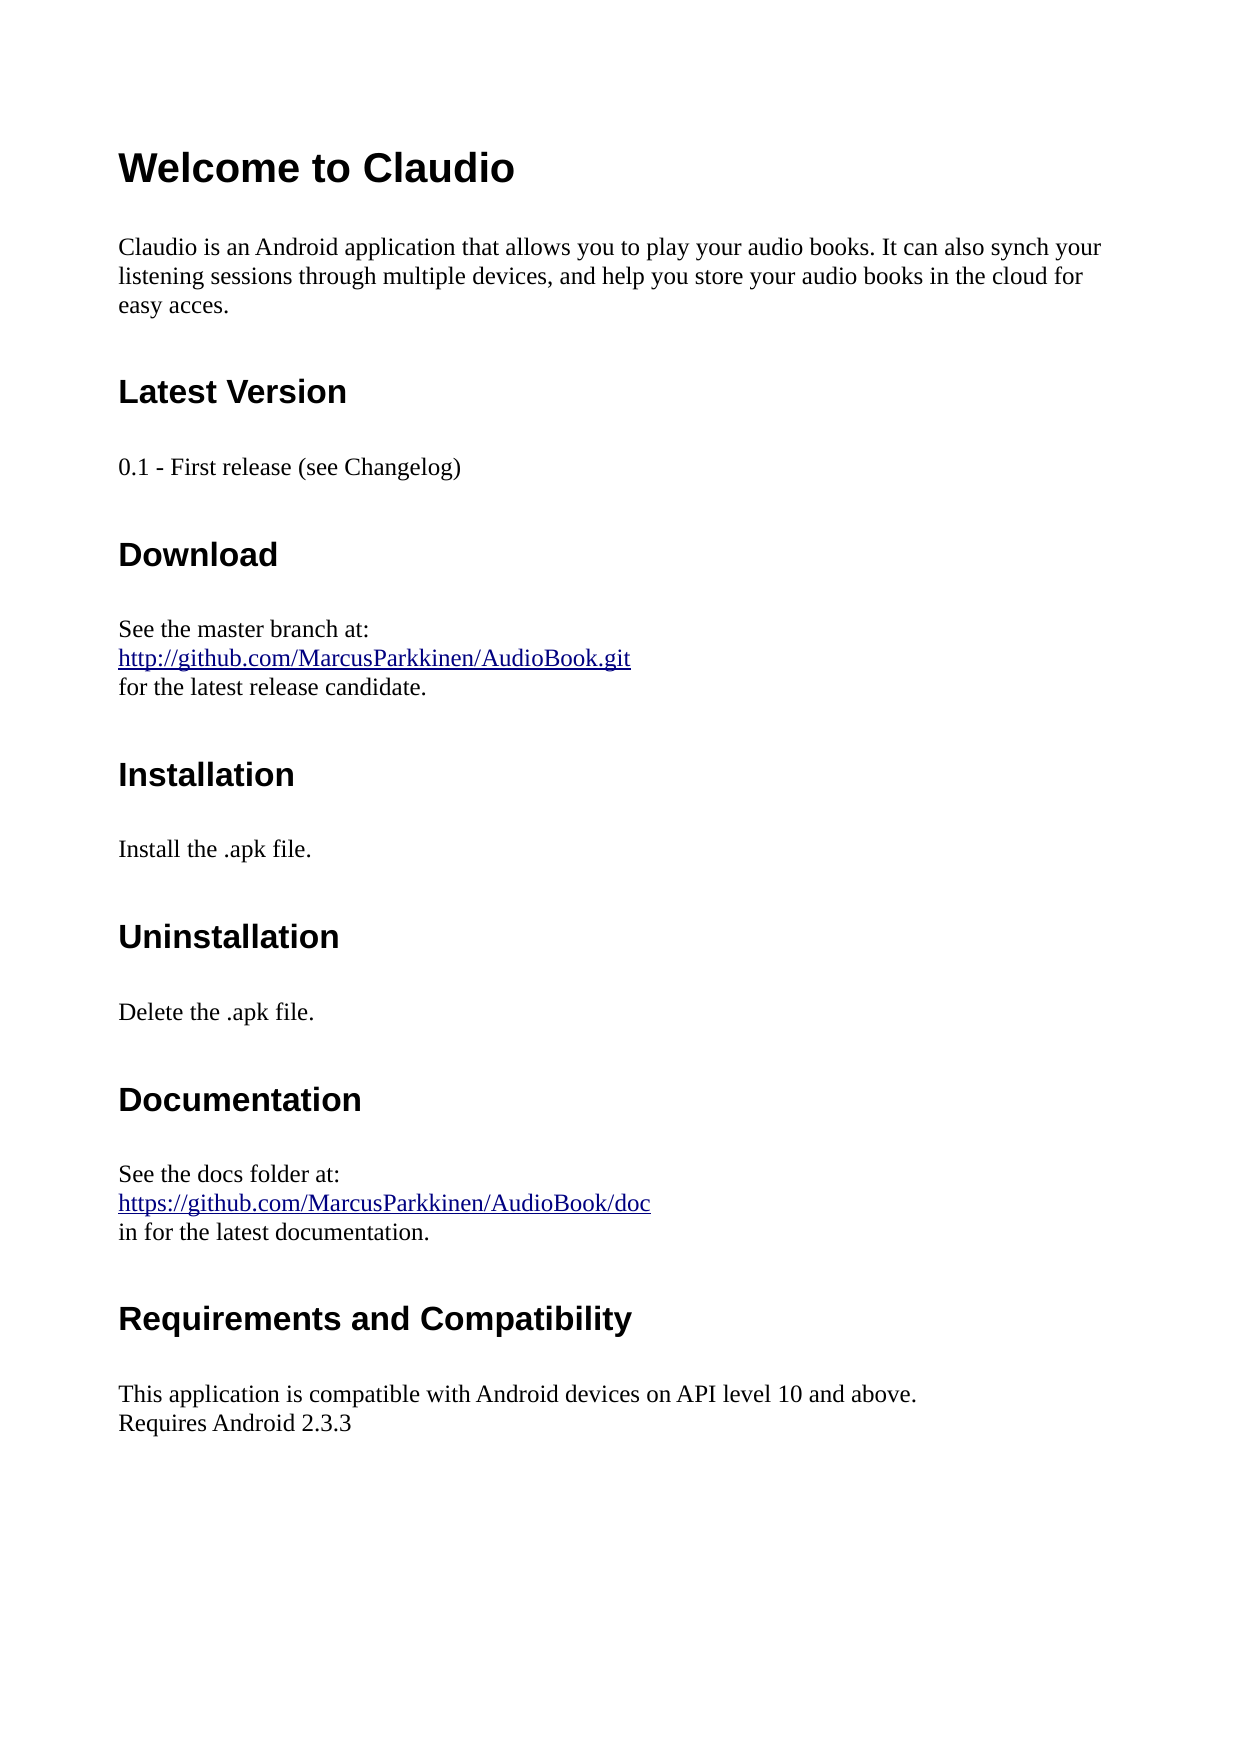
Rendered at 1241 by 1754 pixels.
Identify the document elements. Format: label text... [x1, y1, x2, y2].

text 0.1 - First release (see Changelog) [118, 452, 1122, 481]
text http://github.com/MarcusParkkinen/AudioBook.git [118, 643, 1122, 672]
text See the docs folder at: [118, 1159, 1122, 1188]
text https://github.com/MarcusParkkinen/AudioBook/doc [118, 1188, 1122, 1217]
subtitle Download [118, 535, 1122, 573]
subtitle Requirements and Compatibility [118, 1299, 1122, 1338]
text Delete the .apk file. [118, 997, 1122, 1026]
text Install the .apk file. [118, 834, 1122, 863]
text See the master branch at: [118, 614, 1122, 643]
text in for the latest documentation. [118, 1217, 1122, 1246]
text Requires Android 2.3.3 [118, 1408, 1122, 1437]
text Claudio is an Android application that allows you to play your audio books. It can also synch your listening sessions through multiple devices, and help you store your audio books in the cloud for easy acces. [118, 232, 1122, 318]
text This application is compatible with Android devices on API level 10 and above. [118, 1379, 1122, 1408]
subtitle Latest Version [118, 372, 1122, 411]
subtitle Welcome to Claudio [118, 143, 1122, 191]
subtitle Uninstallation [118, 917, 1122, 956]
text for the latest release candidate. [118, 672, 1122, 701]
subtitle Documentation [118, 1079, 1122, 1118]
subtitle Installation [118, 754, 1122, 793]
